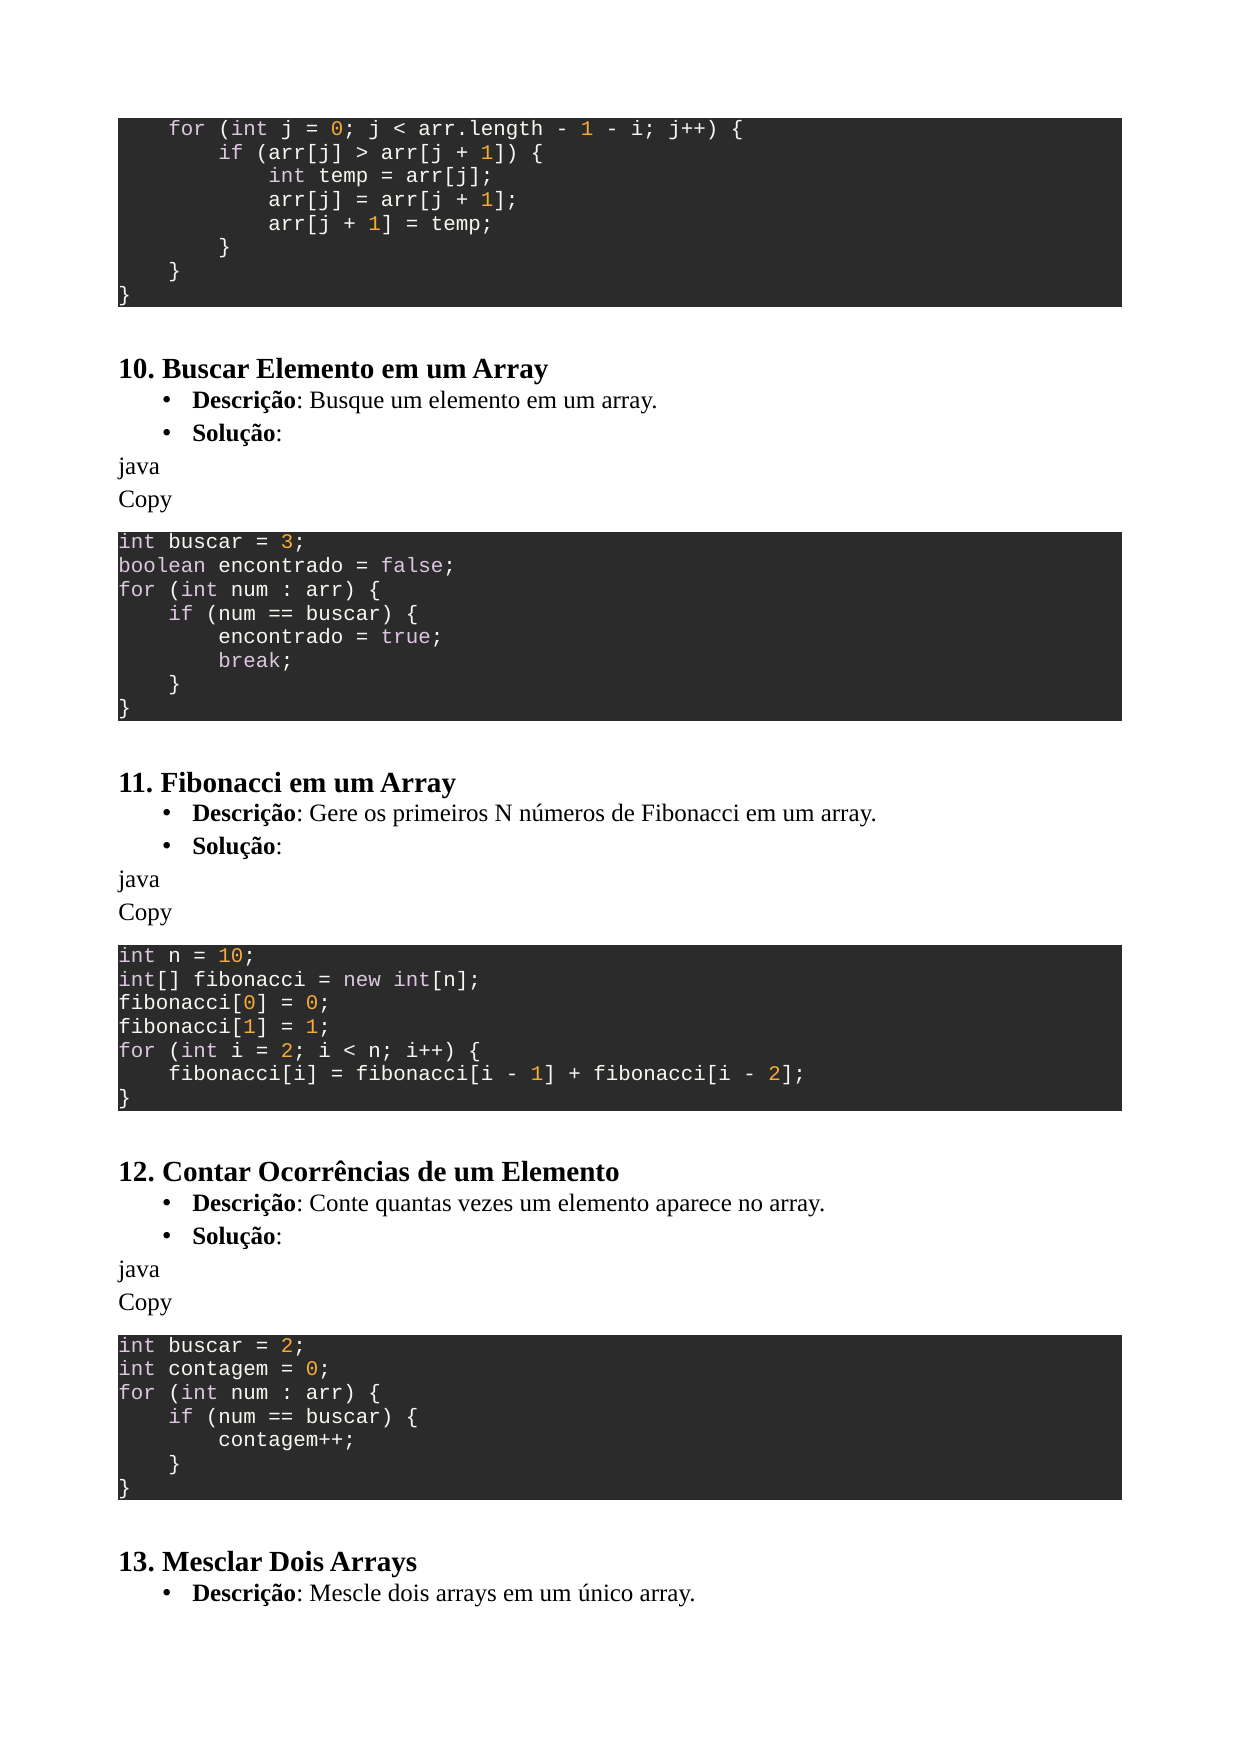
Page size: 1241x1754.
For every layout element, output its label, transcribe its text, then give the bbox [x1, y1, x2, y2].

list Solução: [162, 831, 1122, 860]
list Descrição: Conte quantas vezes um elemento aparece no array. [162, 1188, 1122, 1217]
text } [118, 697, 1122, 721]
text if (num == buscar) { [118, 602, 1122, 626]
list Solução: [162, 1221, 1122, 1250]
text contagem++; [118, 1429, 1122, 1453]
text Copy [118, 897, 1122, 926]
subtitle 11. Fibonacci em um Array [118, 765, 1122, 798]
text for (int num : arr) { [118, 1382, 1122, 1406]
text int contagem = 0; [118, 1358, 1122, 1382]
text int[] fibonacci = new int[n]; [118, 969, 1122, 992]
text } [118, 1477, 1122, 1500]
subtitle 13. Mesclar Dois Arrays [118, 1544, 1122, 1578]
text int temp = arr[j]; [118, 165, 1122, 189]
text } [118, 1087, 1122, 1111]
text } [118, 1453, 1122, 1477]
text int buscar = 2; [118, 1335, 1122, 1358]
list Descrição: Gere os primeiros N números de Fibonacci em um array. [162, 798, 1122, 827]
list Solução: [162, 418, 1122, 447]
text if (arr[j] > arr[j + 1]) { [118, 142, 1122, 165]
list Descrição: Mescle dois arrays em um único array. [162, 1578, 1122, 1607]
text java [118, 1254, 1122, 1283]
text encontrado = true; [118, 626, 1122, 650]
text break; [118, 650, 1122, 673]
text arr[j] = arr[j + 1]; [118, 189, 1122, 213]
text arr[j + 1] = temp; [118, 213, 1122, 236]
text for (int num : arr) { [118, 579, 1122, 602]
text boolean encontrado = false; [118, 555, 1122, 579]
text Copy [118, 484, 1122, 513]
text } [118, 284, 1122, 307]
text int buscar = 3; [118, 532, 1122, 555]
text java [118, 864, 1122, 893]
subtitle 12. Contar Ocorrências de um Elemento [118, 1154, 1122, 1188]
text for (int i = 2; i < n; i++) { [118, 1039, 1122, 1063]
text fibonacci[0] = 0; [118, 992, 1122, 1016]
list Descrição: Busque um elemento em um array. [162, 385, 1122, 414]
text } [118, 673, 1122, 697]
text Copy [118, 1287, 1122, 1316]
text fibonacci[i] = fibonacci[i - 1] + fibonacci[i - 2]; [118, 1063, 1122, 1087]
text for (int j = 0; j < arr.length - 1 - i; j++) { [118, 118, 1122, 142]
text java [118, 451, 1122, 480]
text if (num == buscar) { [118, 1406, 1122, 1429]
text fibonacci[1] = 1; [118, 1016, 1122, 1039]
text int n = 10; [118, 945, 1122, 969]
text } [118, 260, 1122, 284]
text } [118, 236, 1122, 260]
subtitle 10. Buscar Elemento em um Array [118, 351, 1122, 385]
